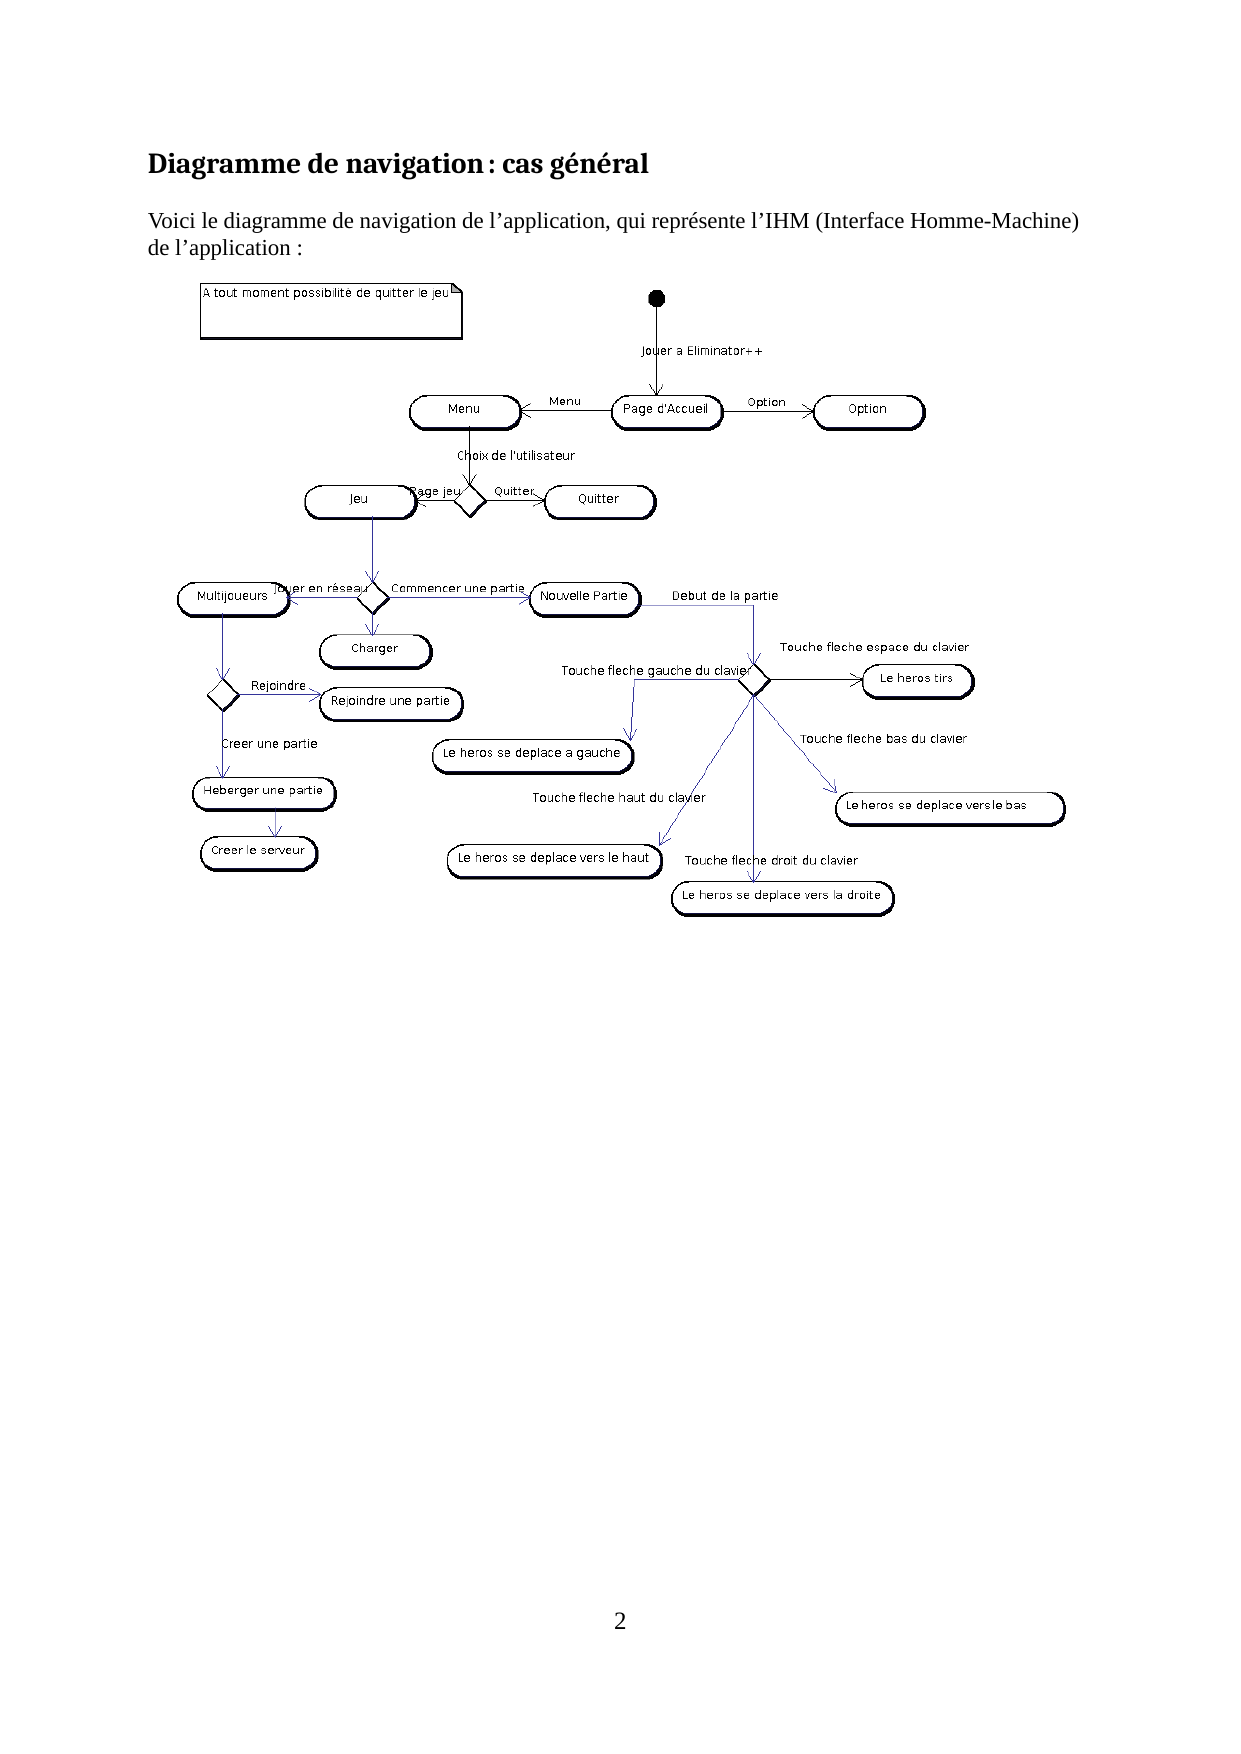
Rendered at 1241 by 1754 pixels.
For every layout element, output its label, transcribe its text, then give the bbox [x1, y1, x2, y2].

text Voici le diagramme de navigation de l’application, qui représente l’IHM (Interface Homme-Machine) de l’application : [148, 207, 1093, 260]
picture [147, 260, 1093, 951]
text Diagramme de navigation : cas général [148, 148, 1093, 181]
